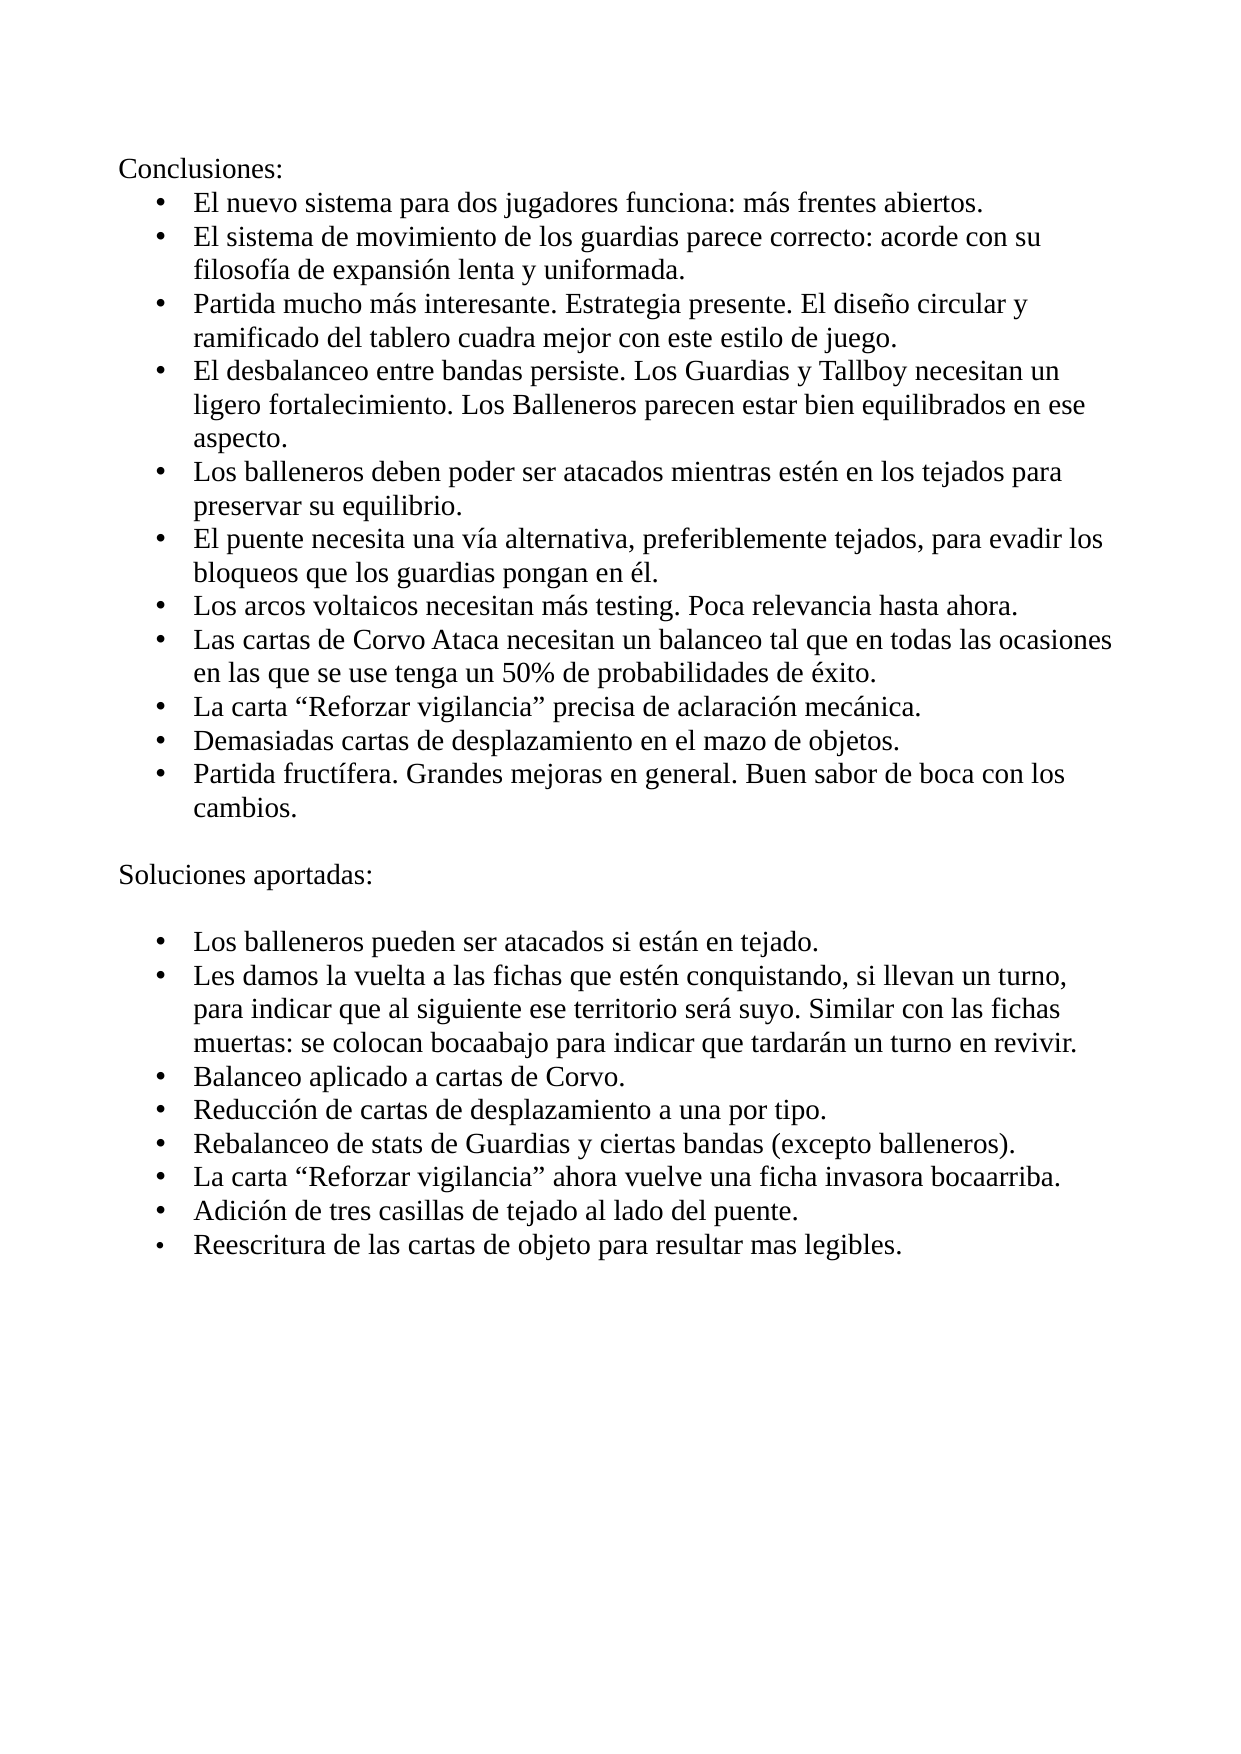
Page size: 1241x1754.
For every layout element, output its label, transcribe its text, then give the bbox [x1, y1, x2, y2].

text Soluciones aportadas: [118, 857, 1122, 891]
list Los balleneros deben poder ser atacados mientras estén en los tejados para preservar su equilibrio. [156, 454, 1122, 521]
list Adición de tres casillas de tejado al lado del puente. [156, 1193, 1122, 1227]
list Rebalanceo de stats de Guardias y ciertas bandas (excepto balleneros). [156, 1126, 1122, 1159]
list El desbalanceo entre bandas persiste. Los Guardias y Tallboy necesitan un ligero fortalecimiento. Los Balleneros parecen estar bien equilibrados en ese aspecto. [156, 353, 1122, 454]
list Balanceo aplicado a cartas de Corvo. [156, 1059, 1122, 1092]
list Partida mucho más interesante. Estrategia presente. El diseño circular y ramificado del tablero cuadra mejor con este estilo de juego. [156, 286, 1122, 353]
list El puente necesita una vía alternativa, preferiblemente tejados, para evadir los bloqueos que los guardias pongan en él. [156, 521, 1122, 588]
list Las cartas de Corvo Ataca necesitan un balanceo tal que en todas las ocasiones en las que se use tenga un 50% de probabilidades de éxito. [156, 622, 1122, 689]
list Reducción de cartas de desplazamiento a una por tipo. [156, 1092, 1122, 1126]
list Reescritura de las cartas de objeto para resultar mas legibles. [156, 1227, 1122, 1260]
list La carta “Reforzar vigilancia” precisa de aclaración mecánica. [156, 689, 1122, 723]
list Los arcos voltaicos necesitan más testing. Poca relevancia hasta ahora. [156, 588, 1122, 622]
text Conclusiones: [118, 152, 1122, 185]
list La carta “Reforzar vigilancia” ahora vuelve una ficha invasora bocaarriba. [156, 1159, 1122, 1193]
list Demasiadas cartas de desplazamiento en el mazo de objetos. [156, 723, 1122, 756]
list El sistema de movimiento de los guardias parece correcto: acorde con su filosofía de expansión lenta y uniformada. [156, 219, 1122, 286]
list Les damos la vuelta a las fichas que estén conquistando, si llevan un turno, para indicar que al siguiente ese territorio será suyo. Similar con las fichas muertas: se colocan bocaabajo para indicar que tardarán un turno en revivir. [156, 958, 1122, 1059]
list El nuevo sistema para dos jugadores funciona: más frentes abiertos. [156, 185, 1122, 219]
list Los balleneros pueden ser atacados si están en tejado. [156, 924, 1122, 958]
list Partida fructífera. Grandes mejoras en general. Buen sabor de boca con los cambios. [156, 756, 1122, 824]
